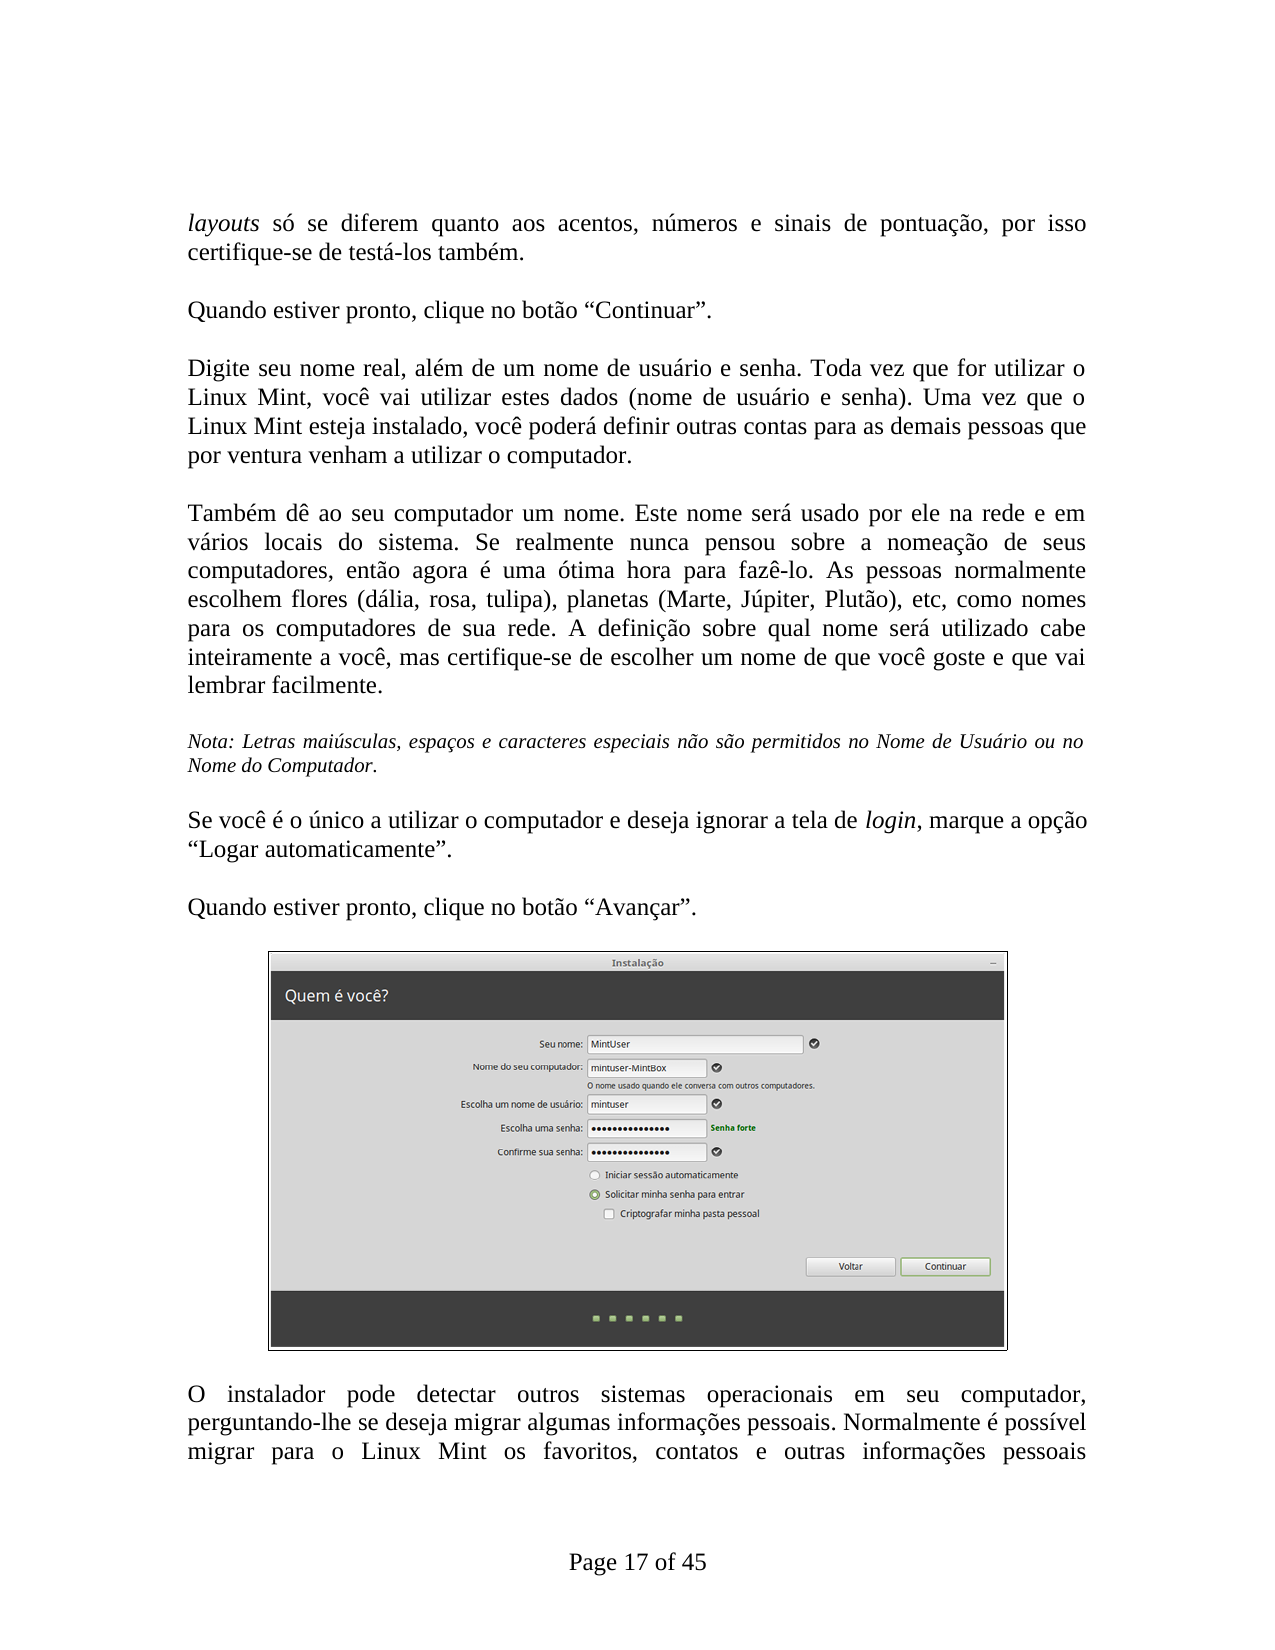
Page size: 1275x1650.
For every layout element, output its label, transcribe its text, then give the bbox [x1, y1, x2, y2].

text layouts só se diferem quanto aos acentos, números e sinais de pontuação, por isso certifique-se de testá-los também. [187, 208, 1087, 266]
text Se você é o único a utilizar o computador e deseja ignorar a tela de login, marque a opção “Logar automaticamente”. [187, 806, 1087, 863]
text O instalador pode detectar outros sistemas operacionais em seu computador, perguntando-lhe se deseja migrar algumas informações pessoais. Normalmente é possível migrar para o Linux Mint os favoritos, contatos e outras informações pessoais [187, 1379, 1087, 1465]
text Digite seu nome real, além de um nome de usuário e senha. Toda vez que for utilizar o Linux Mint, você vai utilizar estes dados (nome de usuário e senha). Uma vez que o Linux Mint esteja instalado, você poderá definir outras contas para as demais pessoas que por ventura venham a utilizar o computador. [187, 353, 1087, 468]
text Quando estiver pronto, clique no botão “Continuar”. [187, 295, 1087, 324]
text Nota: Letras maiúsculas, espaços e caracteres especiais não são permitidos no Nome de Usuário ou no Nome do Computador. [187, 729, 1087, 777]
text Quando estiver pronto, clique no botão “Avançar”. [187, 892, 1087, 921]
text Também dê ao seu computador um nome. Este nome será usado por ele na rede e em vários locais do sistema. Se realmente nunca pensou sobre a nomeação de seus computadores, então agora é uma ótima hora para fazê-lo. As pessoas normalmente escolhem flores (dália, rosa, tulipa), planetas (Marte, Júpiter, Plutão), etc, como nomes para os computadores de sua rede. A definição sobre qual nome será utilizado cabe inteiramente a você, mas certifique-se de escolher um nome de que você goste e que vai lembrar facilmente. [187, 498, 1087, 699]
picture [270, 953, 1005, 1347]
